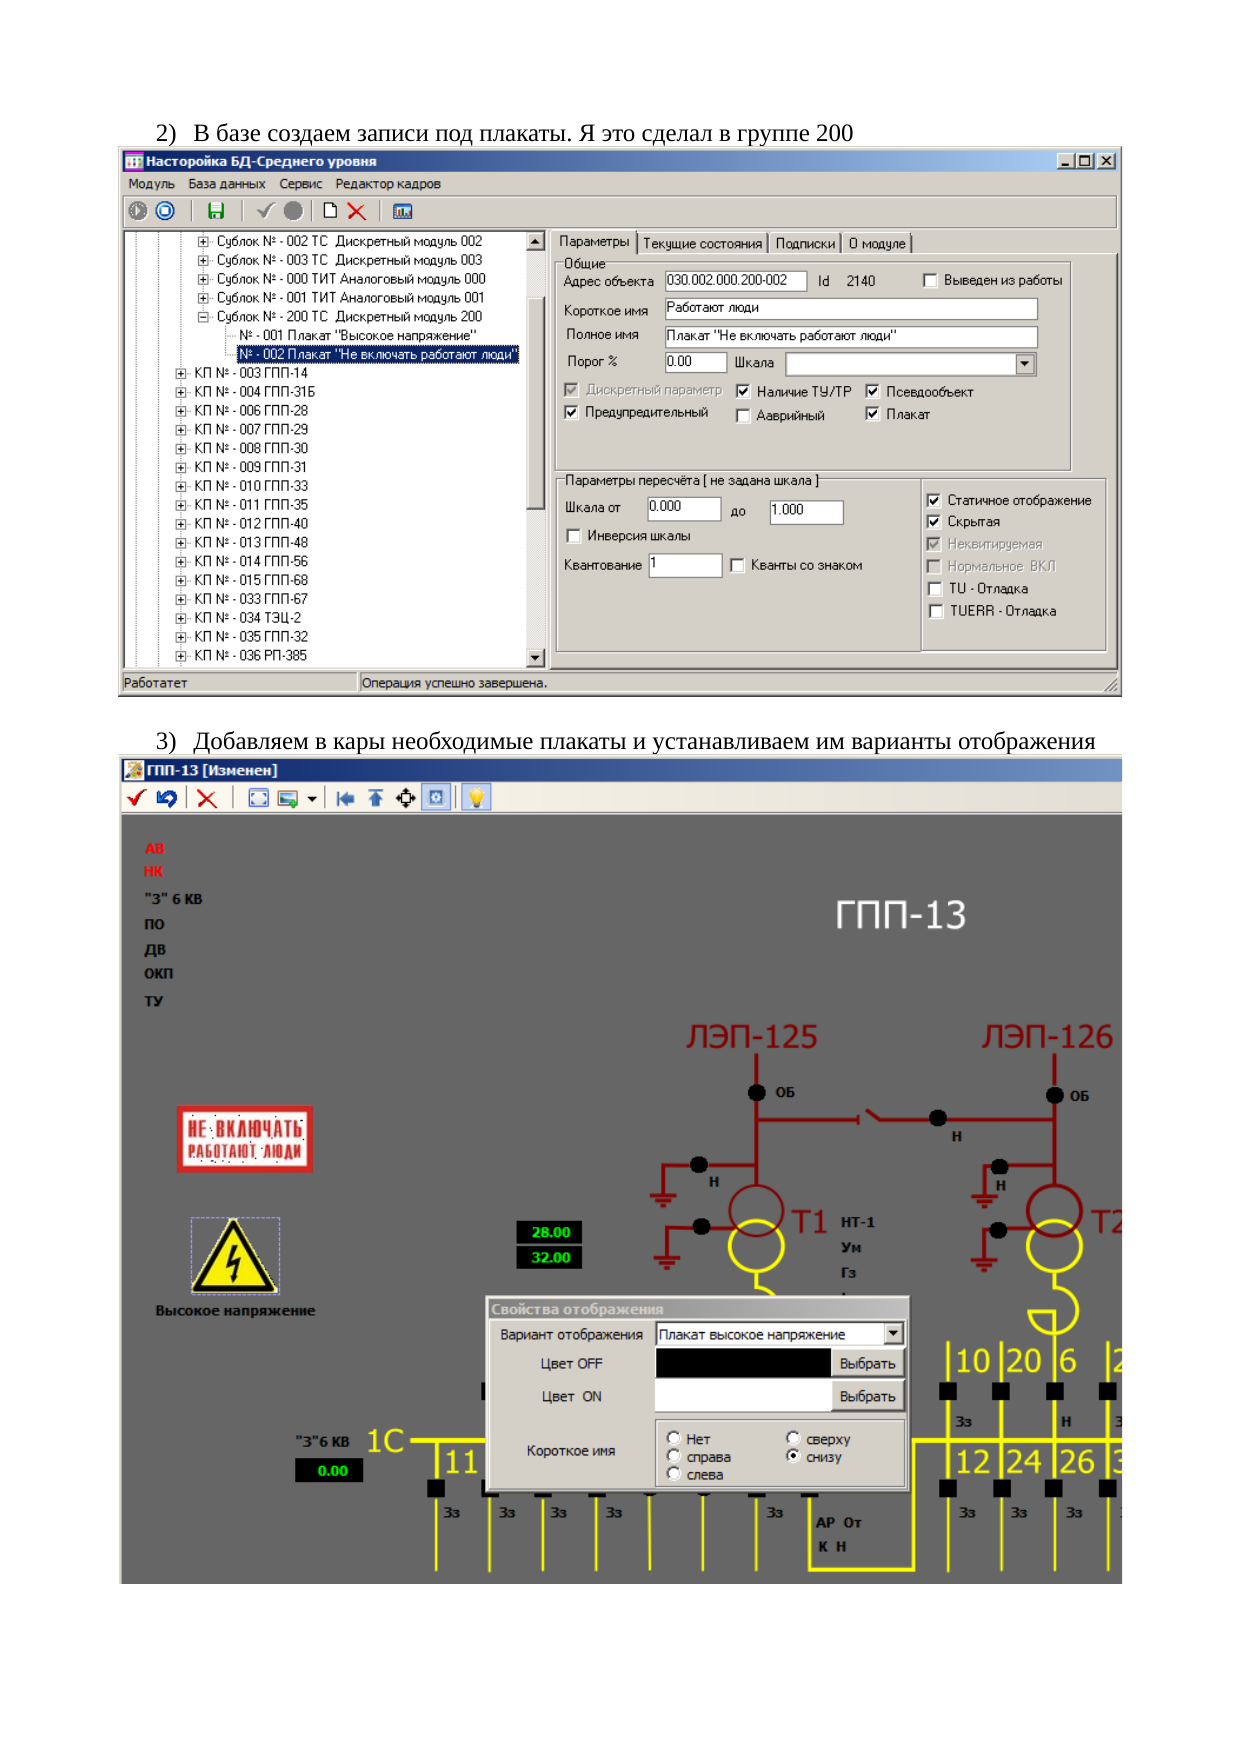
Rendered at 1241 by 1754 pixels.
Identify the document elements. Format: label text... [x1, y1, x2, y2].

picture [118, 146, 1123, 697]
list В базе создаем записи под плакаты. Я это сделал в группе 200 [156, 118, 1122, 146]
list Добавляем в кары необходимые плакаты и устанавливаем им варианты отображения [156, 726, 1122, 754]
